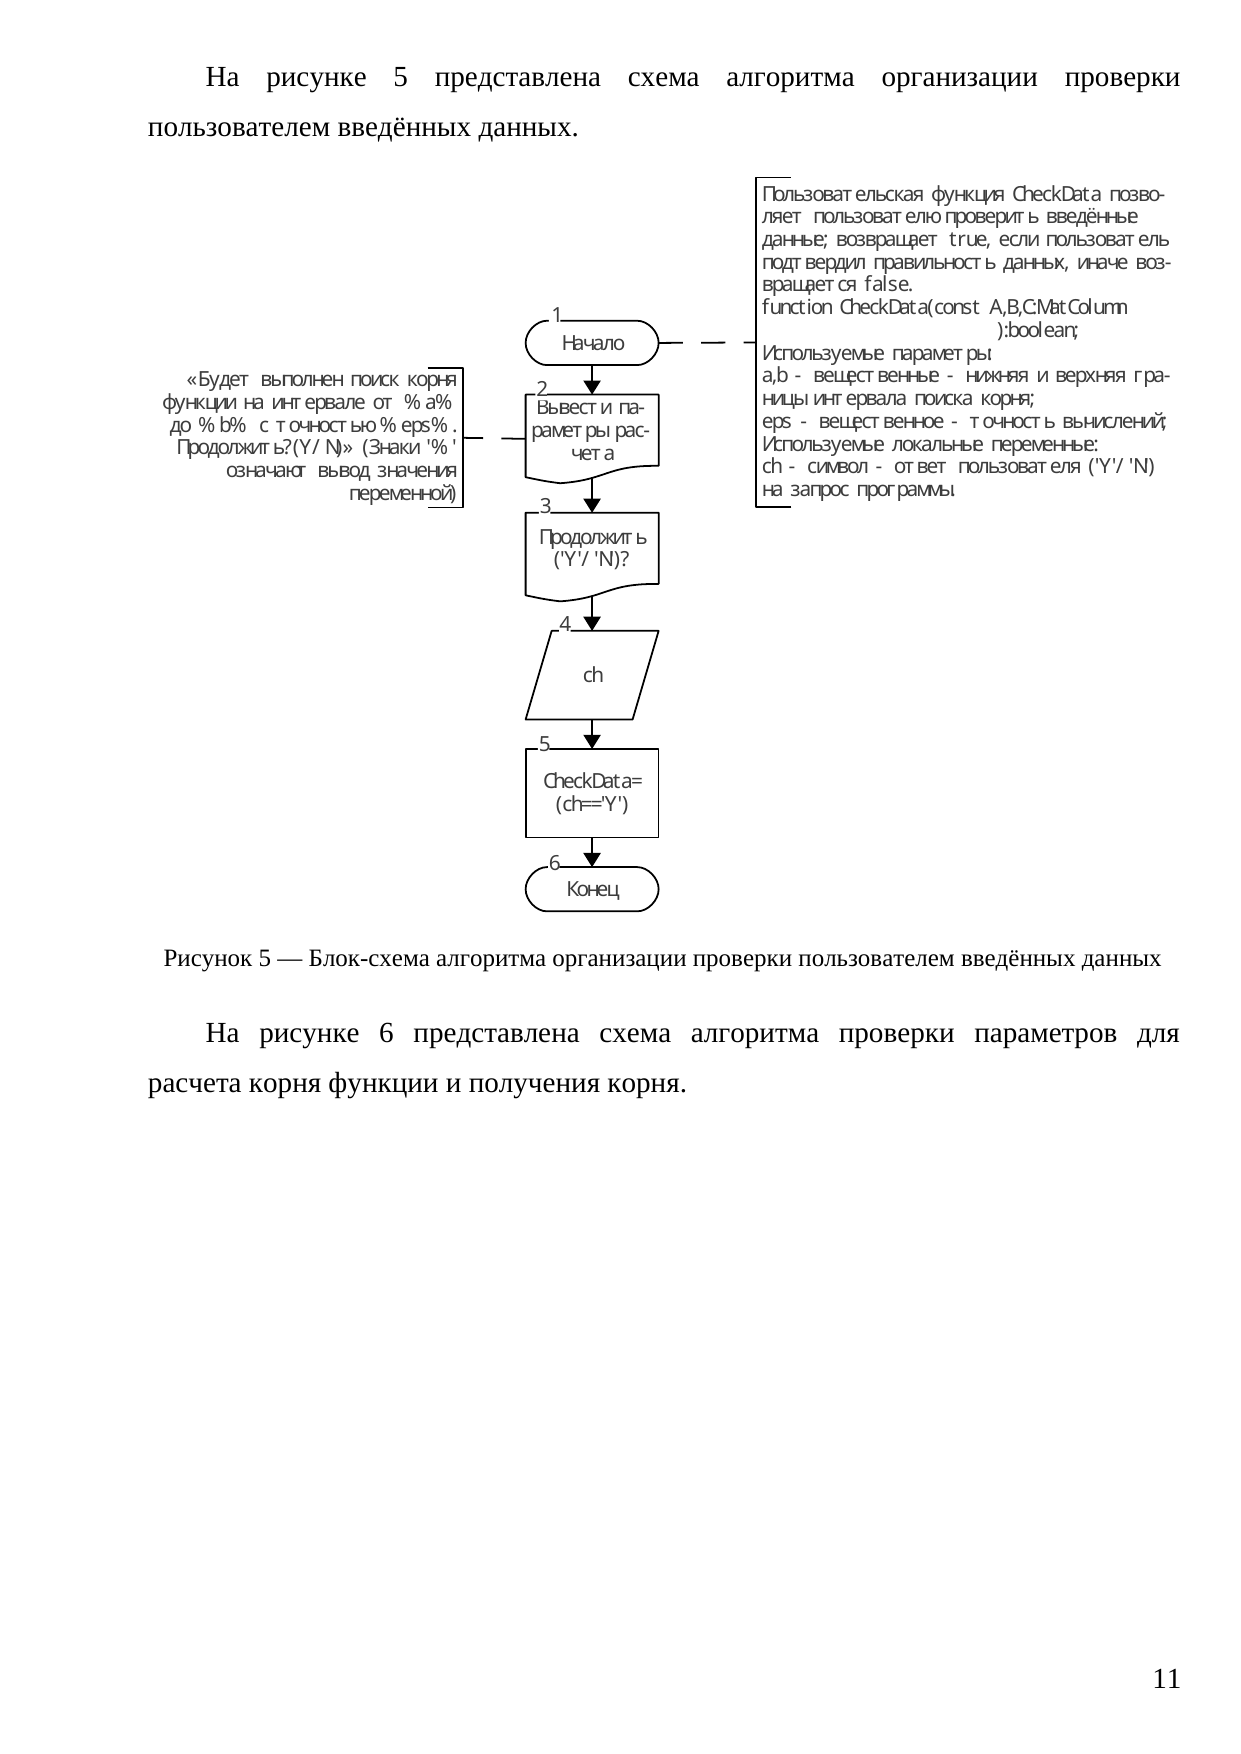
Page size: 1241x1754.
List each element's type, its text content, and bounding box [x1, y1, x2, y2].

text Рисунок 5 — Блок-схема алгоритма организации проверки пользователем введённых данных [150, 943, 1175, 971]
text На рисунке 6 представлена схема алгоритма проверки параметров для расчета корня функции и получения корня. [148, 1015, 1181, 1099]
text На рисунке 5 представлена схема алгоритма организации проверки пользователем введённых данных. [148, 59, 1181, 143]
